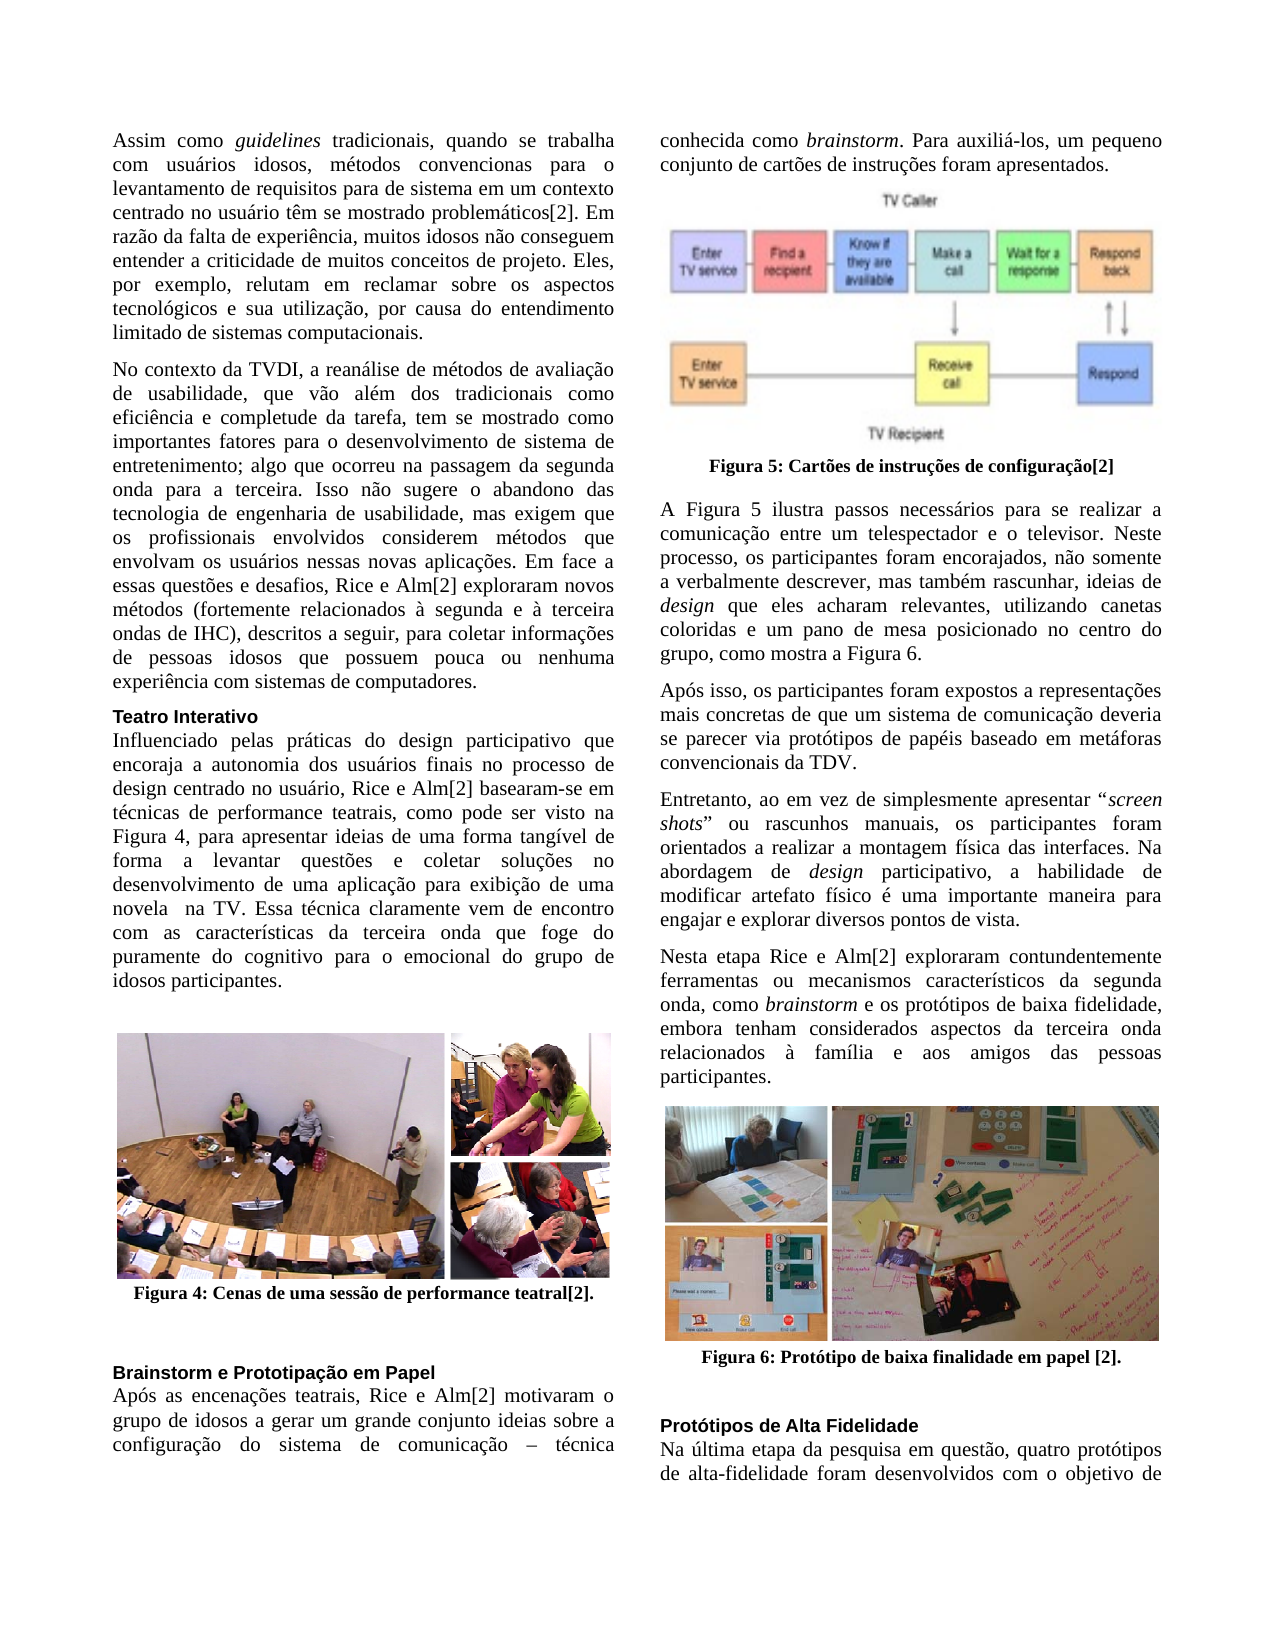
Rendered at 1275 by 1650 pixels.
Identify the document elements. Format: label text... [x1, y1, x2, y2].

text Após as encenações teatrais, Rice e Alm[2] motivaram o grupo de idosos a gerar um grande conjunto ideias sobre a configuração do sistema de comunicação – técnica [112, 1383, 615, 1456]
picture [660, 188, 1163, 455]
text Influenciado pelas práticas do design participativo que encoraja a autonomia dos usuários finais no processo de design centrado no usuário, Rice e Alm[2] basearam-se em técnicas de performance teatrais, como pode ser visto na Figura 4, para apresentar ideias de uma forma tangível de forma a levantar questões e coletar soluções no desenvolvimento de uma aplicação para exibição de uma novela na TV. Essa técnica claramente vem de encontro com as características da terceira onda que foge do puramente do cognitivo para o emocional do grupo de idosos participantes. [112, 727, 615, 992]
picture [112, 1028, 615, 1282]
subtitle Teatro Interativo [112, 706, 615, 727]
text Na última etapa da pesquisa em questão, quatro protótipos de alta-fidelidade foram desenvolvidos com o objetivo de [660, 1437, 1162, 1485]
text Após isso, os participantes foram expostos a representações mais concretas de que um sistema de comunicação deveria se parecer via protótipos de papéis baseado em metáforas convencionais da TDV. [660, 678, 1162, 774]
text Figura 5: Cartões de instruções de configuração[2] [660, 455, 1163, 476]
text A Figura 5 ilustra passos necessários para se realizar a comunicação entre um telespectador e o televisor. Neste processo, os participantes foram encorajados, não somente a verbalmente descrever, mas também rascunhar, ideias de design que eles acharam relevantes, utilizando canetas coloridas e um pano de mesa posicionado no centro do grupo, como mostra a Figura 6. [660, 497, 1162, 665]
text No contexto da TVDI, a reanálise de métodos de avaliação de usabilidade, que vão além dos tradicionais como eficiência e completude da tarefa, tem se mostrado como importantes fatores para o desenvolvimento de sistema de entretenimento; algo que ocorreu na passagem da segunda onda para a terceira. Isso não sugere o abandono das tecnologia de engenharia de usabilidade, mas exigem que os profissionais envolvidos considerem métodos que envolvam os usuários nessas novas aplicações. Em face a essas questões e desafios, Rice e Alm[2] exploraram novos métodos (fortemente relacionados à segunda e à terceira ondas de IHC), descritos a seguir, para coletar informações de pessoas idosos que possuem pouca ou nenhuma experiência com sistemas de computadores. [112, 357, 615, 693]
text Figura 6: Protótipo de baixa finalidade em papel [2]. [660, 1346, 1162, 1367]
text Assim como guidelines tradicionais, quando se trabalha com usuários idosos, métodos convencionas para o levantamento de requisitos para de sistema em um contexto centrado no usuário têm se mostrado problemáticos[2]. Em razão da falta de experiência, muitos idosos não conseguem entender a criticidade de muitos conceitos de projeto. Eles, por exemplo, relutam em reclamar sobre os aspectos tecnológicos e sua utilização, por causa do entendimento limitado de sistemas computacionais. [112, 127, 615, 344]
text conhecida como brainstorm. Para auxiliá-los, um pequeno conjunto de cartões de instruções foram apresentados. [660, 127, 1162, 176]
text Entretanto, ao em vez de simplesmente apresentar “screen shots” ou rascunhos manuais, os participantes foram orientados a realizar a montagem física das interfaces. Na abordagem de design participativo, a habilidade de modificar artefato físico é uma importante maneira para engajar e explorar diversos pontos de vista. [660, 787, 1162, 931]
text Brainstorm e Prototipação em Papel [112, 1362, 615, 1383]
picture [660, 1101, 1163, 1346]
text Figura 4: Cenas de uma sessão de performance teatral[2]. [113, 1282, 615, 1303]
text Nesta etapa Rice e Alm[2] exploraram contundentemente ferramentas ou mecanismos característicos da segunda onda, como brainstorm e os protótipos de baixa fidelidade, embora tenham considerados aspectos da terceira onda relacionados à família e aos amigos das pessoas participantes. [660, 943, 1162, 1088]
subtitle Protótipos de Alta Fidelidade [660, 1415, 1162, 1437]
